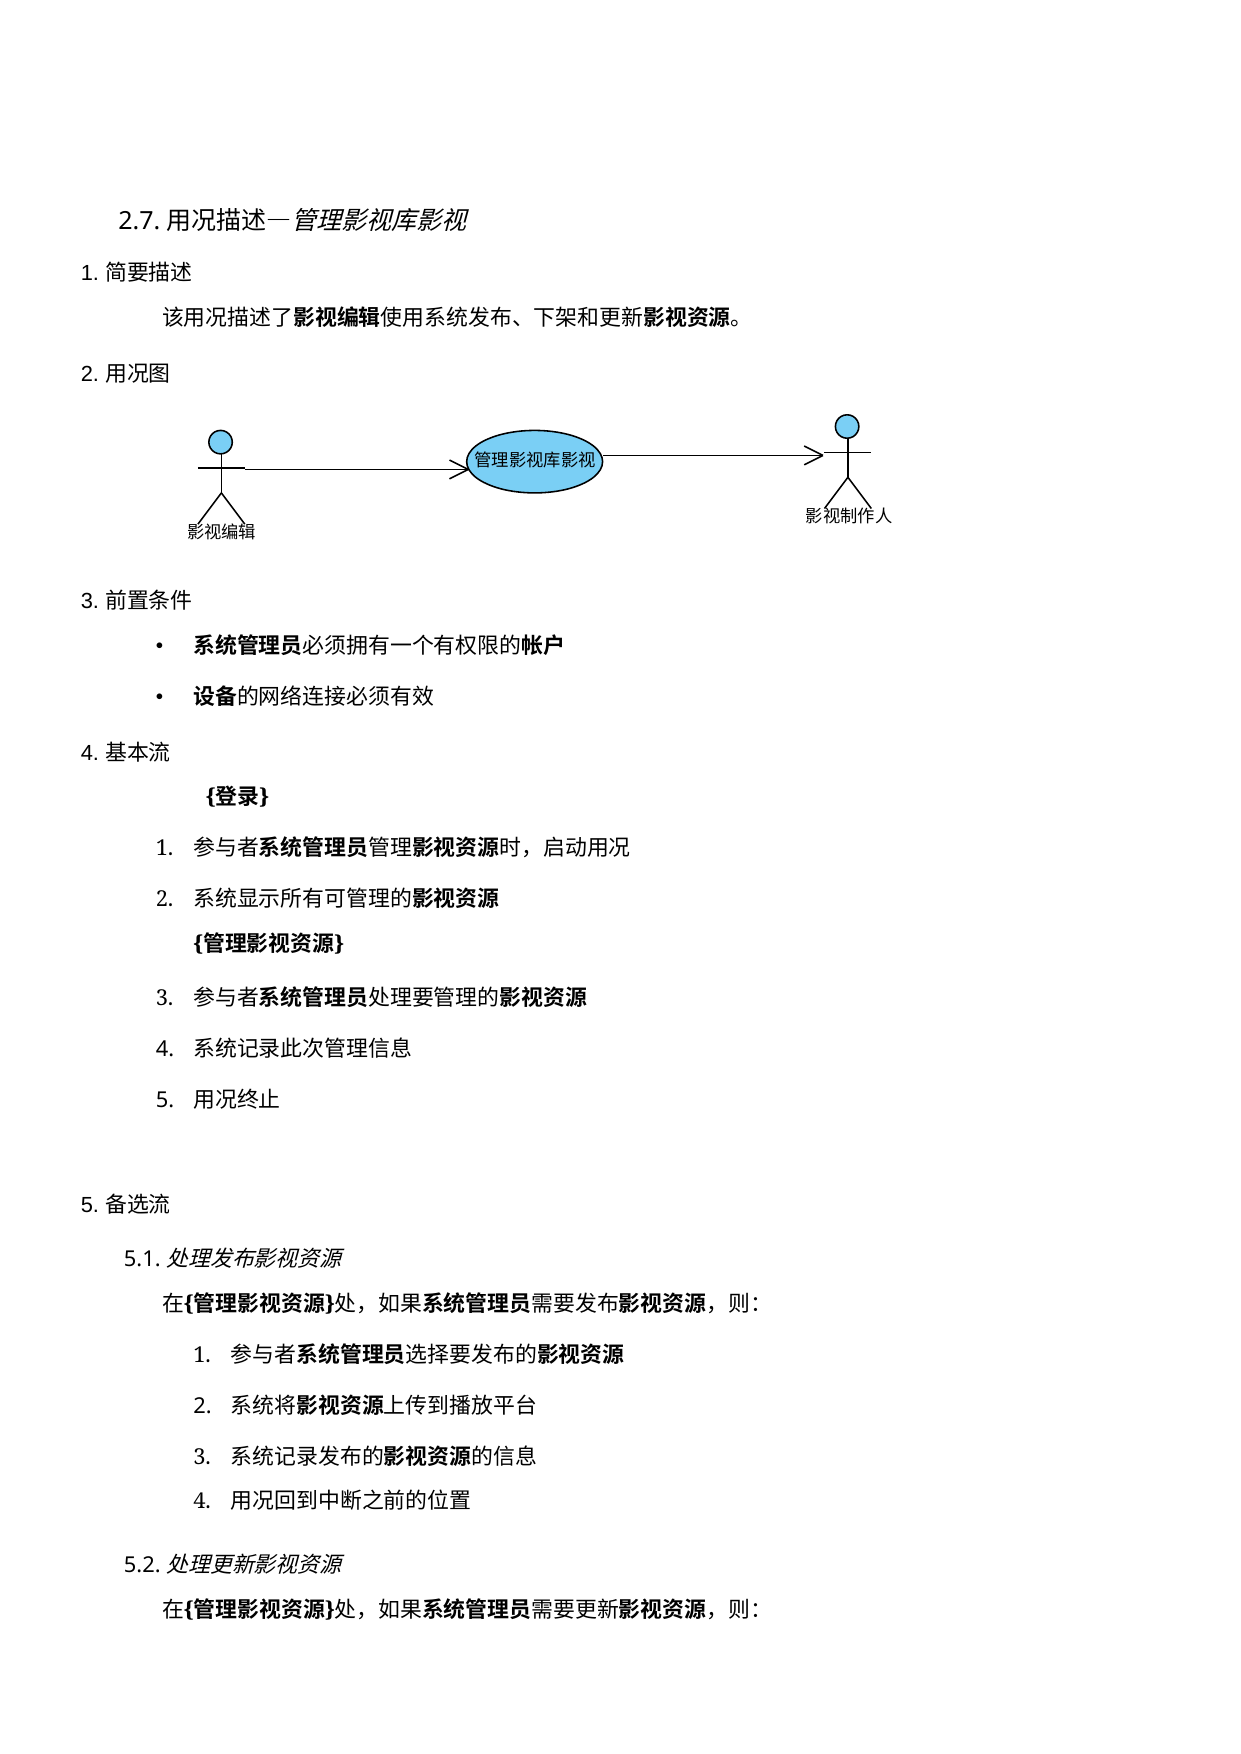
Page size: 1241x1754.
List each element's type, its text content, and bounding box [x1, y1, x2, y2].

text 在{管理影视资源}处，如果系统管理员需要发布影视资源，则： [118, 1286, 1122, 1318]
text 在{管理影视资源}处，如果系统管理员需要更新影视资源，则： [118, 1592, 1122, 1624]
list 用况回到中断之前的位置 [193, 1483, 1122, 1515]
subtitle 基本流 [81, 735, 1122, 767]
list 参与者系统管理员处理要管理的影视资源 [156, 980, 1122, 1012]
list 用况终止 [156, 1082, 1122, 1114]
subtitle 处理更新影视资源 [118, 1547, 1122, 1579]
list 参与者系统管理员管理影视资源时，启动用况 [156, 830, 1122, 862]
list 参与者系统管理员选择要发布的影视资源 [193, 1337, 1122, 1369]
list {管理影视资源} [156, 926, 1122, 958]
subtitle 处理发布影视资源 [118, 1241, 1122, 1273]
text {登录} [118, 779, 1122, 811]
subtitle 简要描述 [81, 255, 1122, 287]
subtitle 用况图 [81, 356, 1122, 387]
text 该用况描述了影视编辑使用系统发布、下架和更新影视资源。 [118, 300, 1122, 331]
list 系统将影视资源上传到播放平台 [193, 1388, 1122, 1420]
list 设备的网络连接必须有效 [156, 679, 1122, 710]
subtitle 用况描述—管理影视库影视 [118, 200, 1122, 236]
list 系统管理员必须拥有一个有权限的帐户 [156, 628, 1122, 659]
subtitle 备选流 [81, 1187, 1122, 1219]
subtitle 前置条件 [81, 583, 1122, 615]
list 系统记录此次管理信息 [156, 1031, 1122, 1063]
list 系统显示所有可管理的影视资源 [156, 881, 1122, 913]
list 系统记录发布的影视资源的信息 [193, 1439, 1122, 1471]
